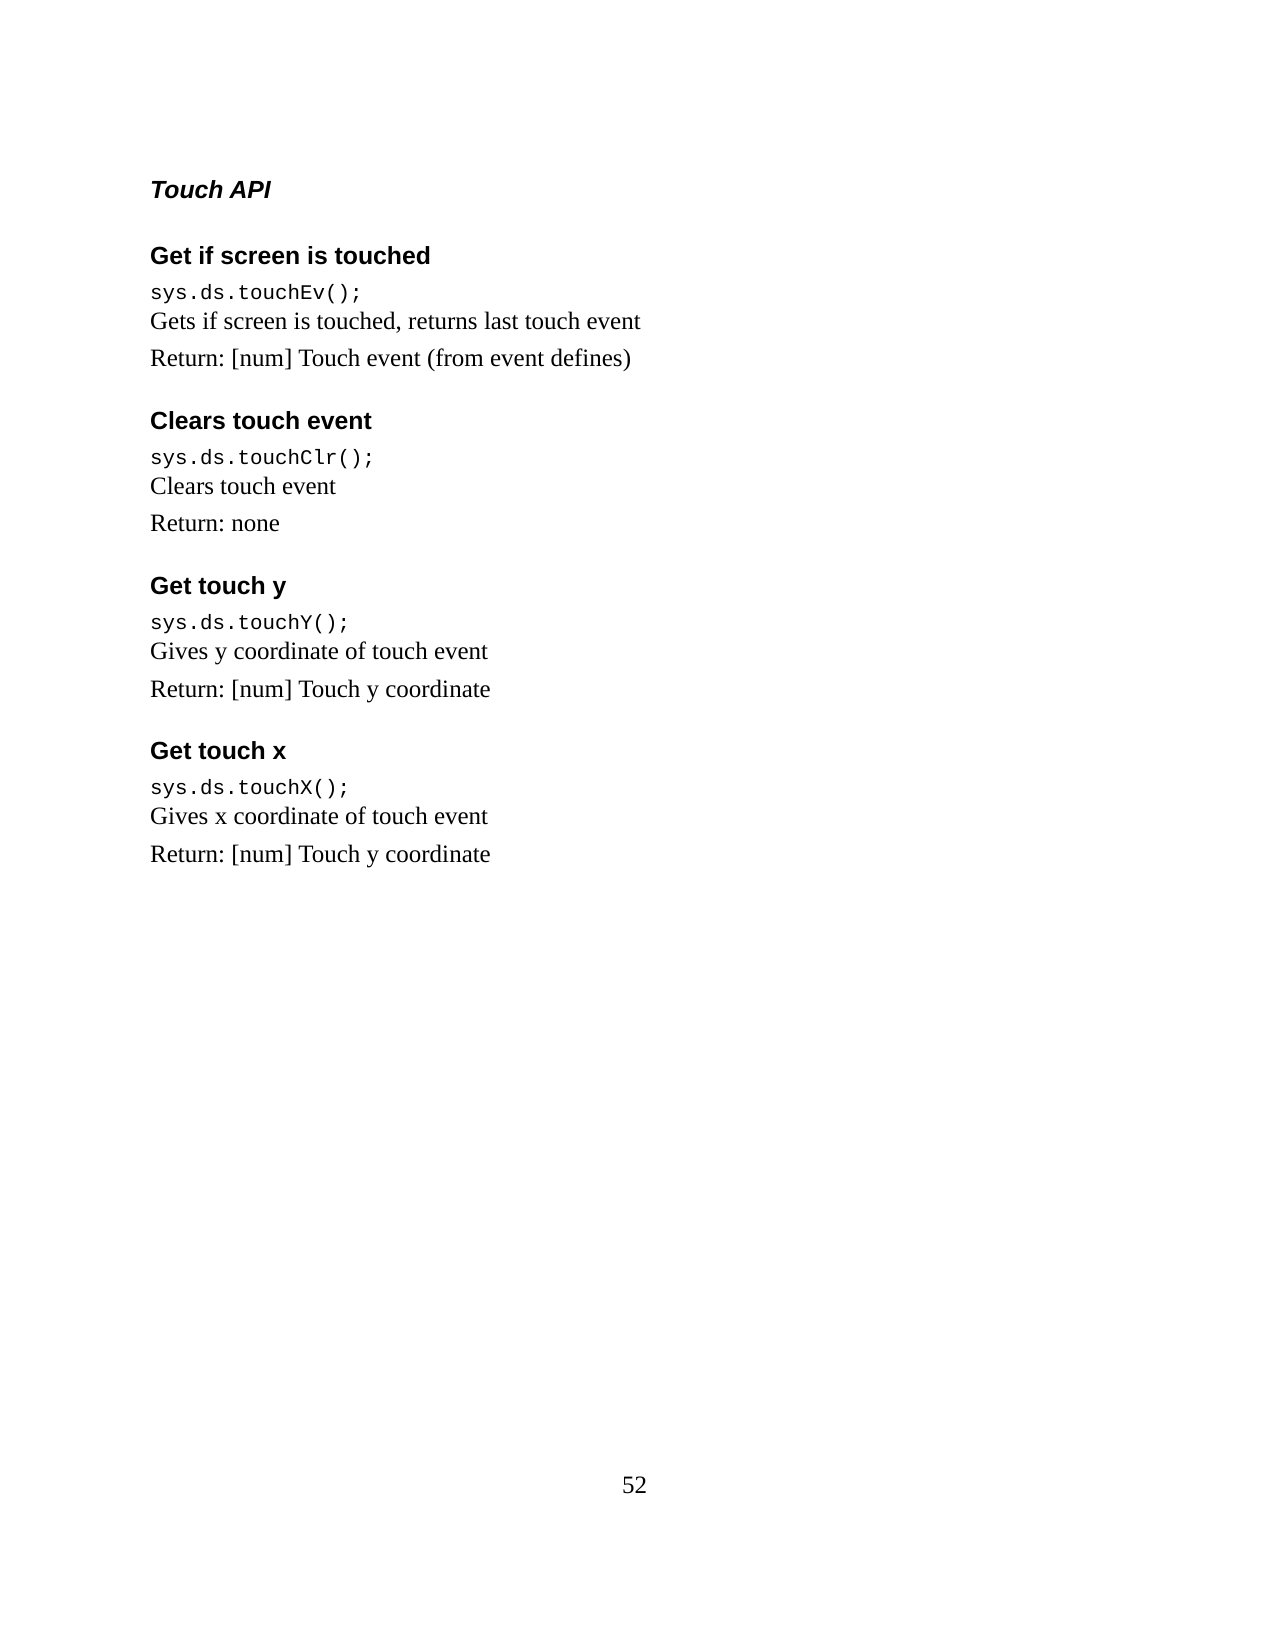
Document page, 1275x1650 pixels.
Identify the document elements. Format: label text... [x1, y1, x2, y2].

text sys.ds.touchEv(); [150, 282, 1125, 306]
subtitle Get touch x [150, 736, 1125, 765]
text Return: [num] Touch y coordinate [150, 674, 1125, 702]
text Gives x coordinate of touch event [150, 801, 1125, 830]
subtitle Touch API [150, 175, 1125, 203]
text Return: [num] Touch y coordinate [150, 839, 1125, 867]
text Return: [num] Touch event (from event defines) [150, 343, 1125, 372]
text Return: none [150, 508, 1125, 537]
text Gets if screen is touched, returns last touch event [150, 306, 1125, 334]
text sys.ds.touchY(); [150, 612, 1125, 636]
text Gives y coordinate of touch event [150, 636, 1125, 665]
subtitle Get touch y [150, 571, 1125, 600]
text sys.ds.touchClr(); [150, 447, 1125, 471]
subtitle Get if screen is touched [150, 241, 1125, 269]
text sys.ds.touchX(); [150, 777, 1125, 801]
text Clears touch event [150, 471, 1125, 499]
subtitle Clears touch event [150, 406, 1125, 435]
